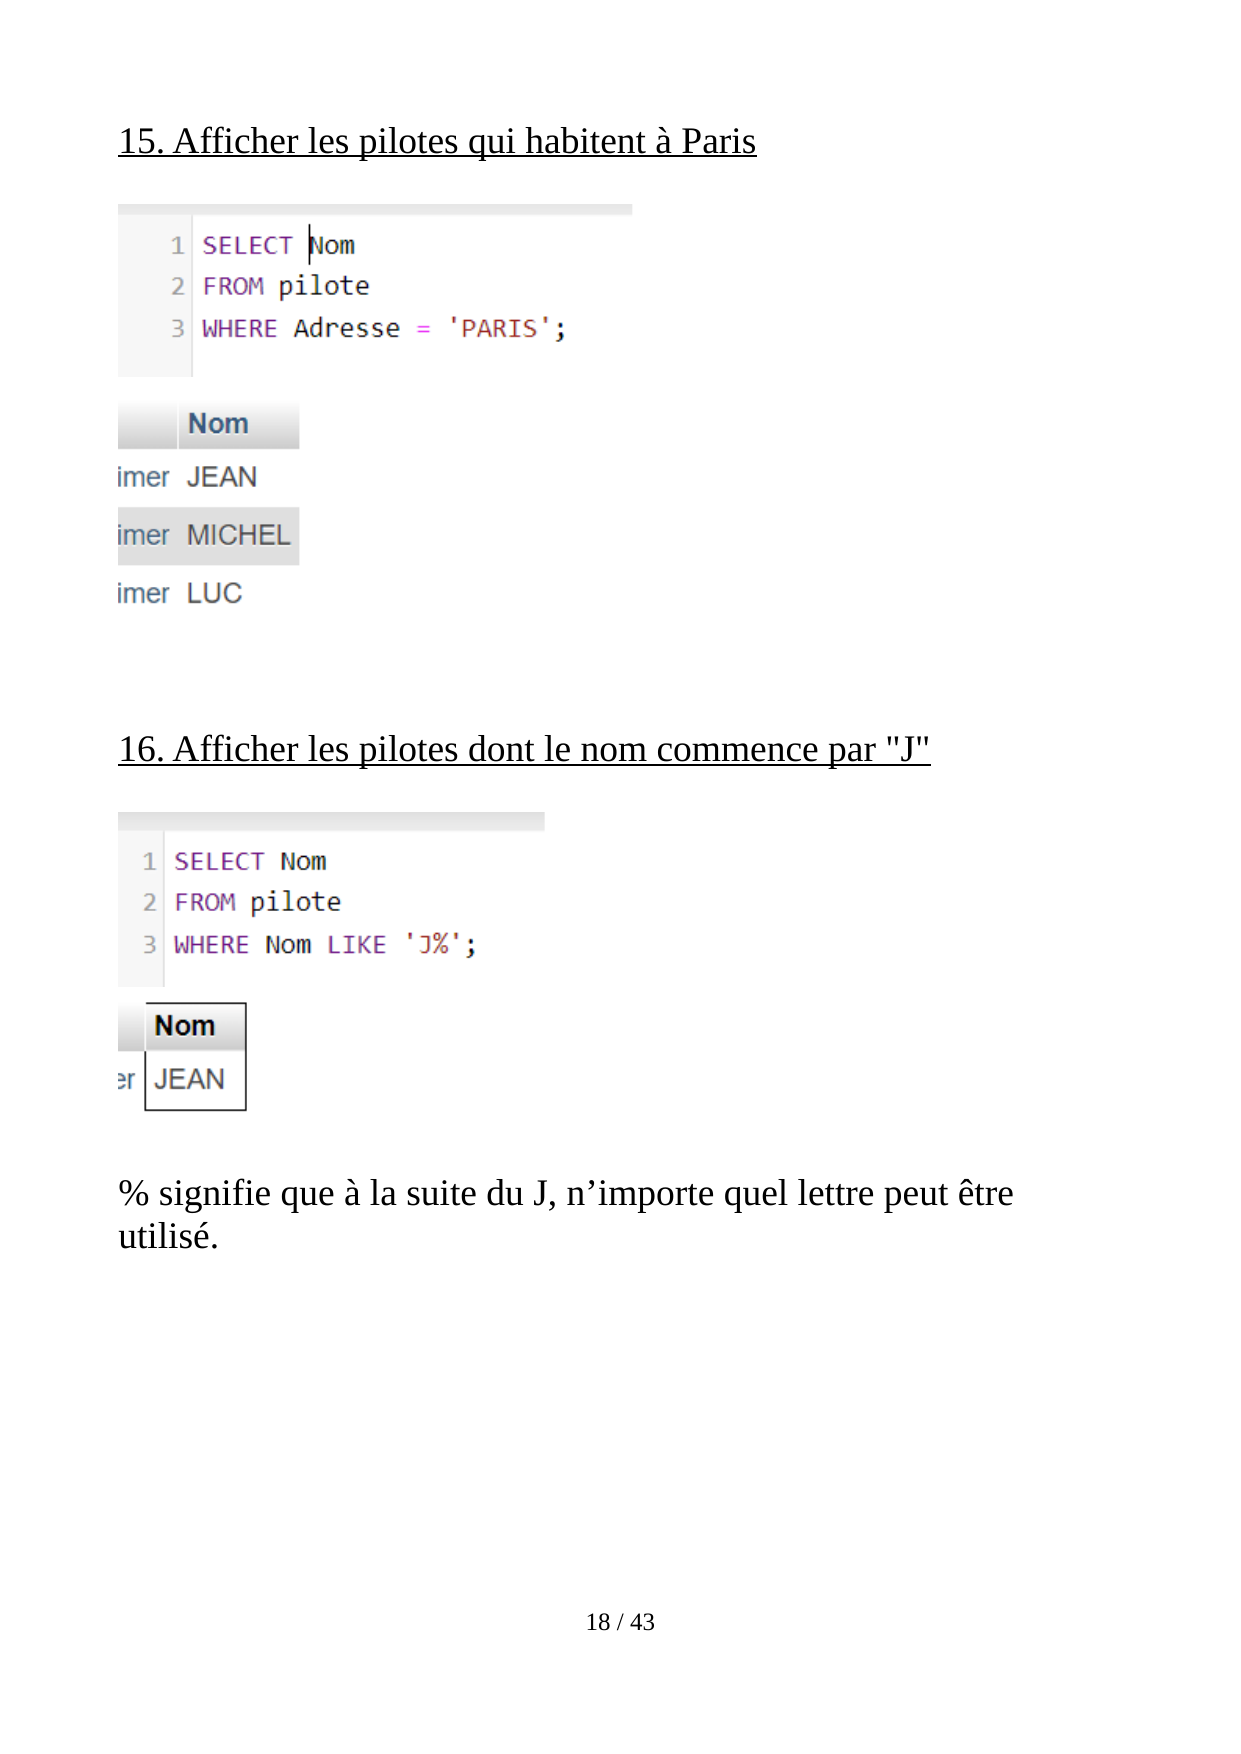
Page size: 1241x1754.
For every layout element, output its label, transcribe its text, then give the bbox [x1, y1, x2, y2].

text % signifie que à la suite du J, n’importe quel lettre peut être utilisé. [118, 1170, 1122, 1256]
text 15. Afficher les pilotes qui habitent à Paris [118, 118, 1122, 161]
picture [118, 812, 545, 1127]
picture [118, 204, 633, 641]
text 16. Afficher les pilotes dont le nom commence par "J" [118, 727, 1122, 770]
